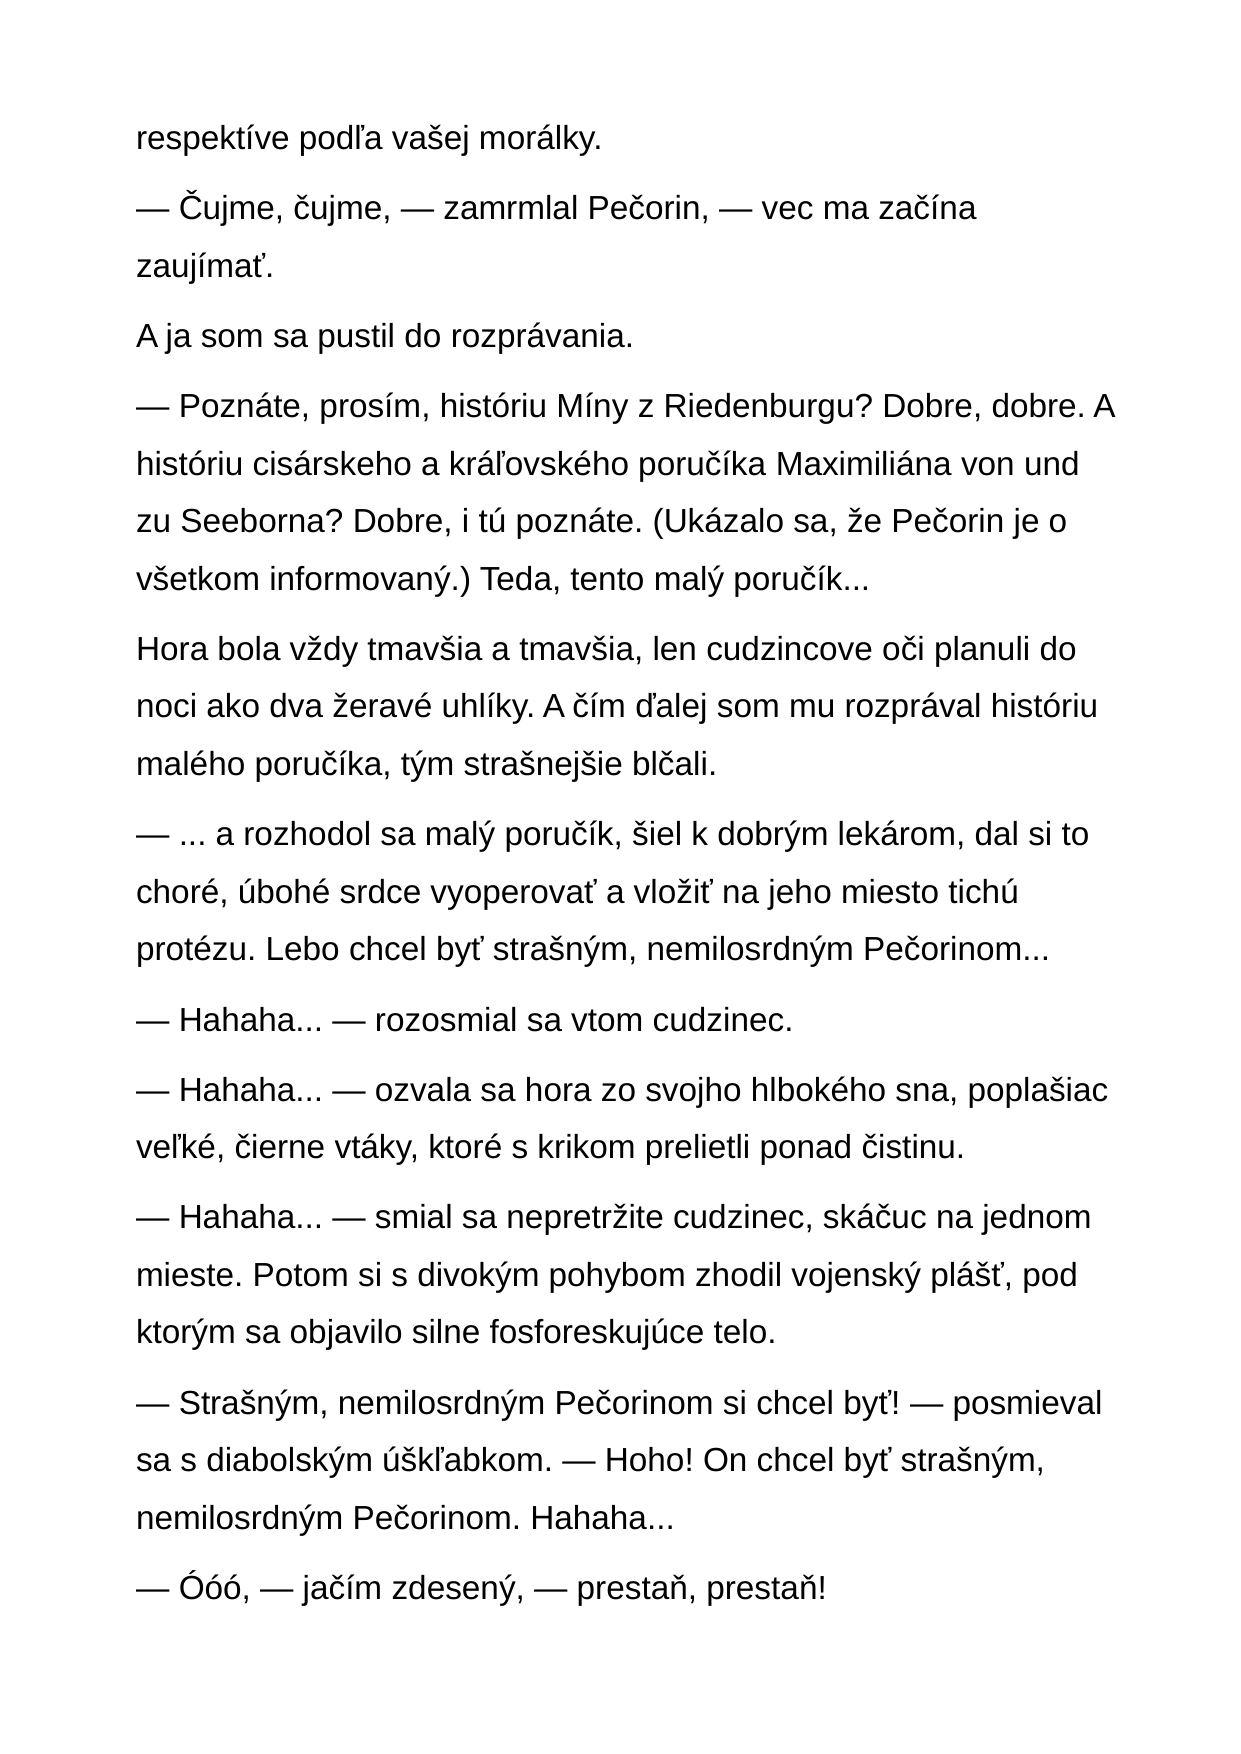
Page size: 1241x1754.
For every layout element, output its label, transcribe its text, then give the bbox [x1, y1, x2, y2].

text respektíve podľa vašej morálky. [136, 118, 1122, 157]
text — ... a rozhodol sa malý poručík, šiel k dobrým lekárom, dal si to choré, úbohé srdce vyoperovať a vložiť na jeho miesto tichú protézu. Lebo chcel byť strašným, nemilosrdným Pečorinom... [136, 814, 1122, 968]
text — Hahaha... — smial sa nepretržite cudzinec, skáčuc na jednom mieste. Potom si s divokým pohybom zhodil vojenský plášť, pod ktorým sa objavilo silne fosforeskujúce telo. [136, 1197, 1122, 1351]
text — Čujme, čujme, — zamrmlal Pečorin, — vec ma začína zaujímať. [136, 188, 1122, 284]
text — Poznáte, prosím, históriu Míny z Riedenburgu? Dobre, dobre. A históriu cisárskeho a kráľovského poručíka Maximiliána von und zu Seeborna? Dobre, i tú poznáte. (Ukázalo sa, že Pečorin je o všetkom informovaný.) Teda, tento malý poručík... [136, 386, 1122, 597]
text — Óóó, — jačím zdesený, — prestaň, prestaň! [136, 1568, 1122, 1606]
text — Hahaha... — rozosmial sa vtom cudzinec. [136, 999, 1122, 1038]
text Hora bola vždy tmavšia a tmavšia, len cudzincove oči planuli do noci ako dva žeravé uhlíky. A čím ďalej som mu rozprával históriu malého poručíka, tým strašnejšie blčali. [136, 629, 1122, 783]
text A ja som sa pustil do rozprávania. [136, 316, 1122, 354]
text — Strašným, nemilosrdným Pečorinom si chcel byť! — posmieval sa s diabolským úškľabkom. — Hoho! On chcel byť strašným, nemilosrdným Pečorinom. Hahaha... [136, 1383, 1122, 1536]
text — Hahaha... — ozvala sa hora zo svojho hlbokého sna, poplašiac veľké, čierne vtáky, ktoré s krikom prelietli ponad čistinu. [136, 1070, 1122, 1166]
